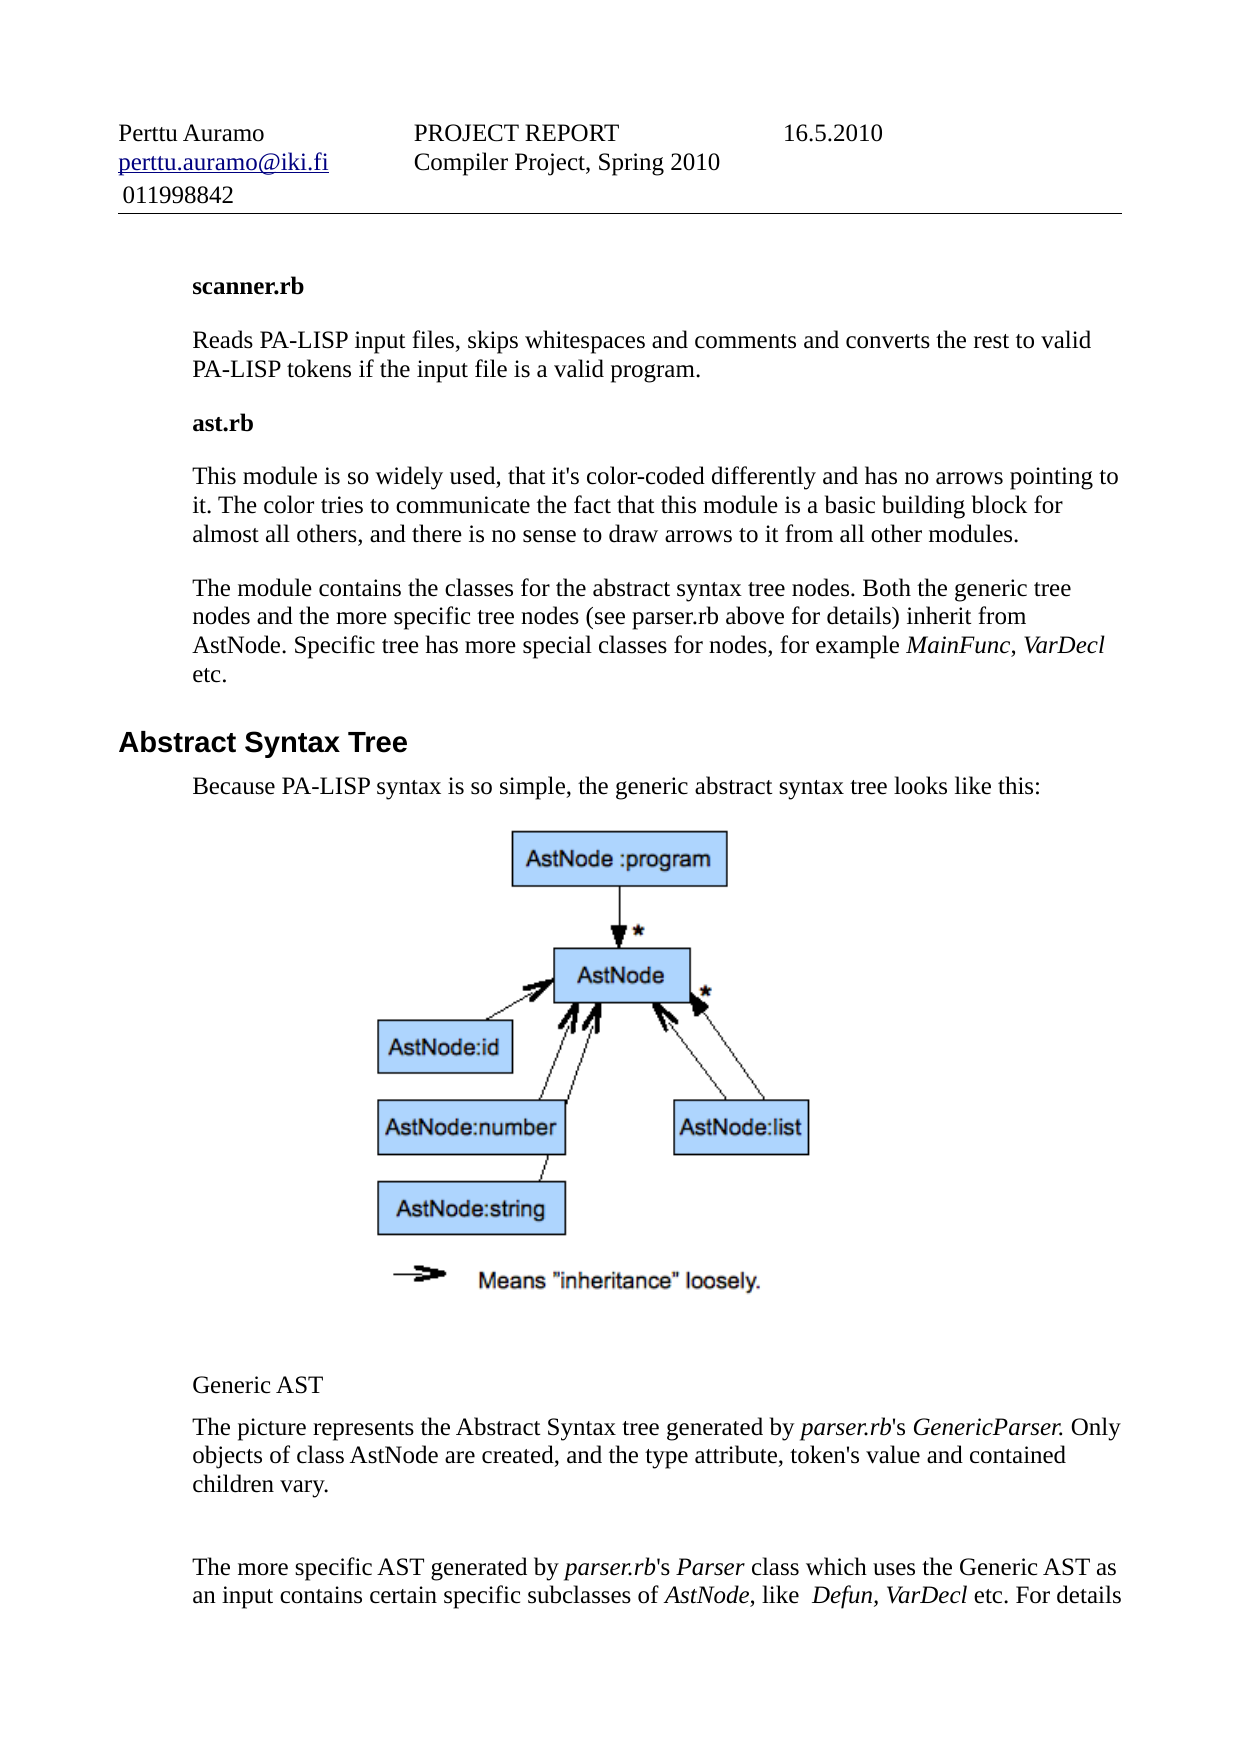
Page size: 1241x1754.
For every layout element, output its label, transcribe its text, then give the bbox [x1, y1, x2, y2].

text The more specific AST generated by parser.rb's Parser class which uses the Generic AST as an input contains certain specific subclasses of AstNode, like Defun, VarDecl etc. For details [192, 1552, 1122, 1609]
subtitle Abstract Syntax Tree [118, 725, 1122, 759]
picture [360, 812, 880, 1317]
text The module contains the classes for the abstract syntax tree nodes. Both the generic tree nodes and the more specific tree nodes (see parser.rb above for details) inherit from AstNode. Specific tree has more special classes for nodes, for example MainFunc, VarDecl etc. [192, 573, 1122, 688]
text Because PA-LISP syntax is so simple, the generic abstract syntax tree looks like this: [192, 771, 1122, 800]
text scanner.rb [192, 271, 1122, 300]
text This module is so widely used, that it's color-coded differently and has no arrows pointing to it. The color tries to communicate the fact that this module is a basic building block for almost all others, and there is no sense to draw arrows to it from all other modules. [192, 461, 1122, 548]
text Generic AST [192, 1371, 1122, 1399]
text ast.rb [192, 408, 1122, 436]
text Reads PA-LISP input files, skips whitespaces and comments and converts the rest to valid PA-LISP tokens if the input file is a valid program. [192, 325, 1122, 383]
text The picture represents the Abstract Syntax tree generated by parser.rb's GenericParser. Only objects of class AstNode are created, and the type attribute, token's value and contained children vary. [192, 1412, 1122, 1498]
